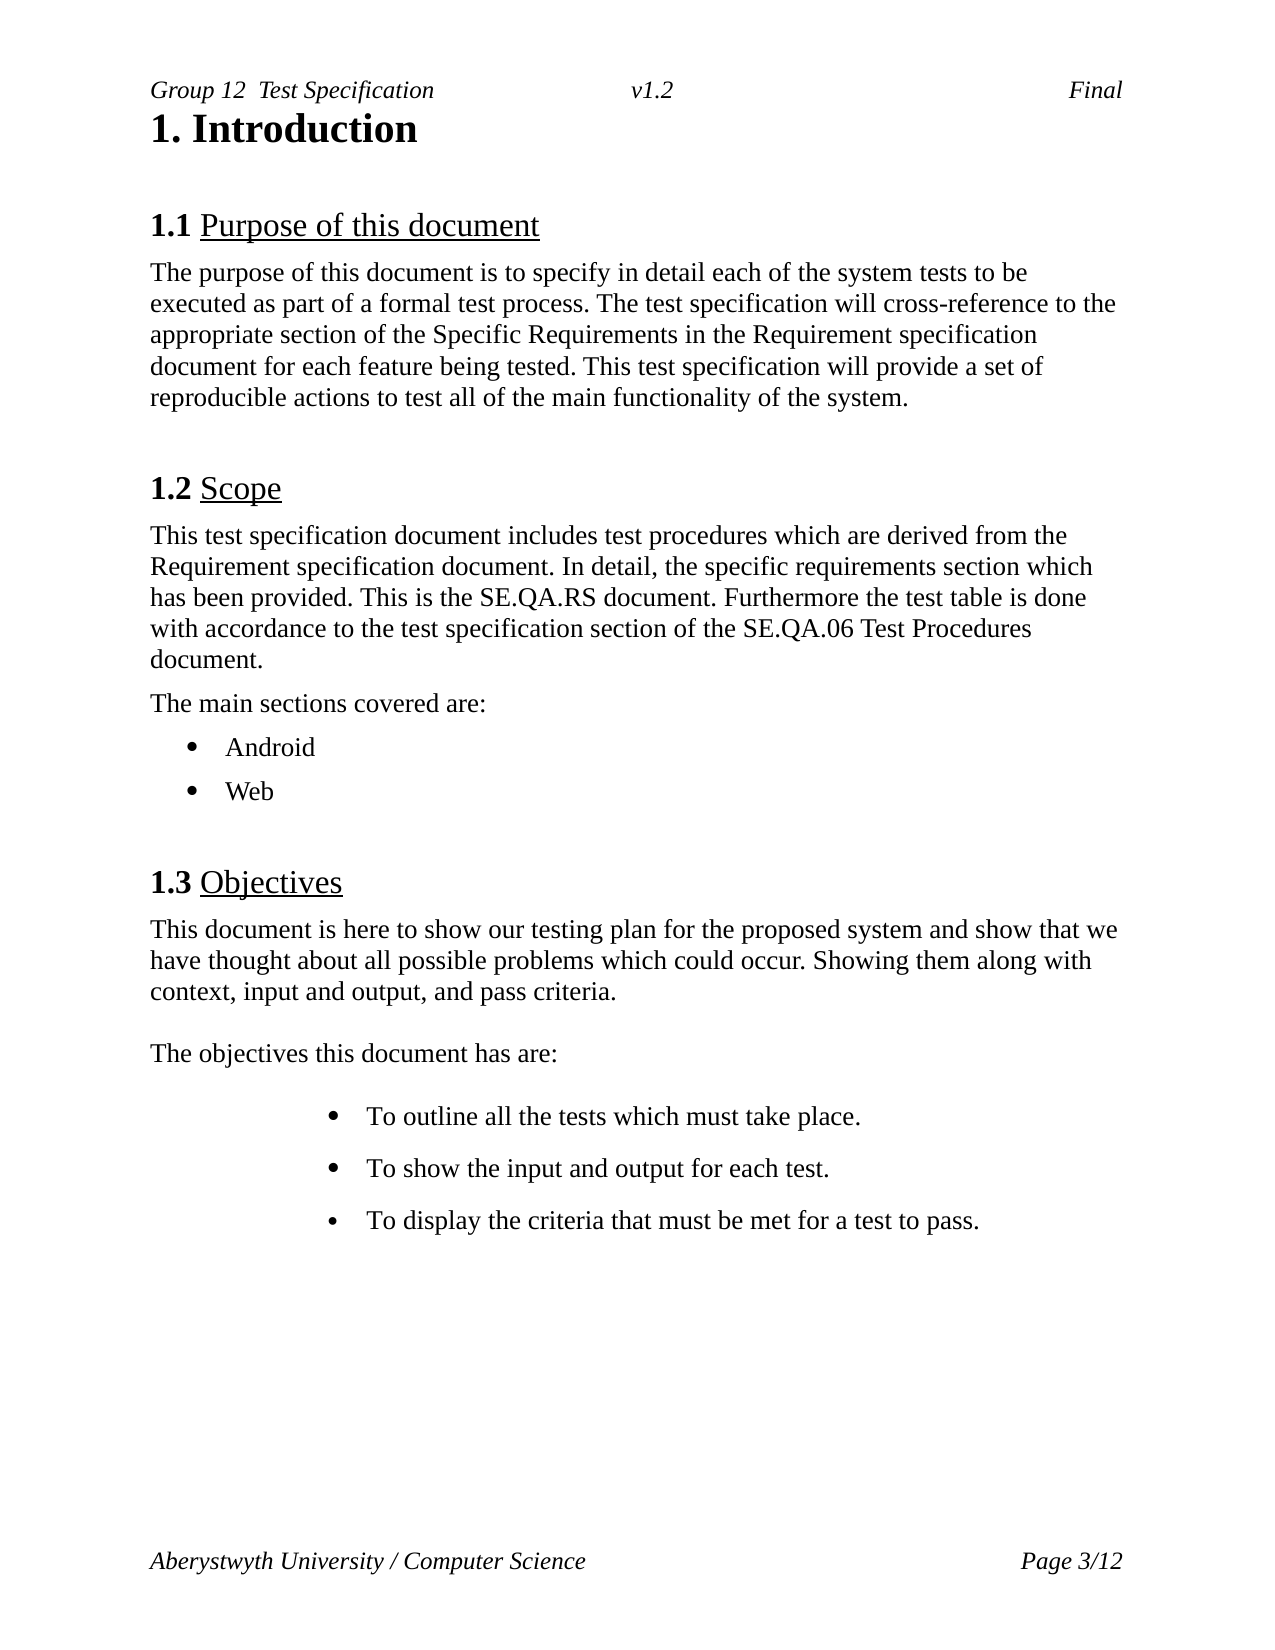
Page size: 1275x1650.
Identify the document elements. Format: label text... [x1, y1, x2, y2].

text 1. Introduction [150, 104, 1125, 152]
text The purpose of this document is to specify in detail each of the system tests to be executed as part of a formal test process. The test specification will cross-reference to the appropriate section of the Specific Requirements in the Requirement specification document for each feature being tested. This test specification will provide a set of reproducible actions to test all of the main functionality of the system. [150, 256, 1125, 412]
text 1.1 Purpose of this document [150, 205, 1125, 244]
text The objectives this document has are: [150, 1037, 1125, 1068]
text This document is here to show our testing plan for the proposed system and show that we have thought about all possible problems which could occur. Showing them along with context, input and output, and pass criteria. [150, 913, 1125, 1006]
list Web [187, 774, 1125, 806]
text The main sections covered are: [150, 687, 1125, 718]
list To outline all the tests which must take place. [328, 1100, 1125, 1131]
text 1.2 Scope [150, 468, 1125, 506]
text This test specification document includes test procedures which are derived from the Requirement specification document. In detail, the specific requirements section which has been provided. This is the SE.QA.RS document. Furthermore the test table is done with accordance to the test specification section of the SE.QA.06 Test Procedures document. [150, 519, 1125, 675]
list To display the criteria that must be met for a test to pass. [328, 1204, 1125, 1235]
text 1.3 Objectives [150, 862, 1125, 900]
list To show the input and output for each test. [328, 1152, 1125, 1183]
list Android [187, 731, 1125, 762]
